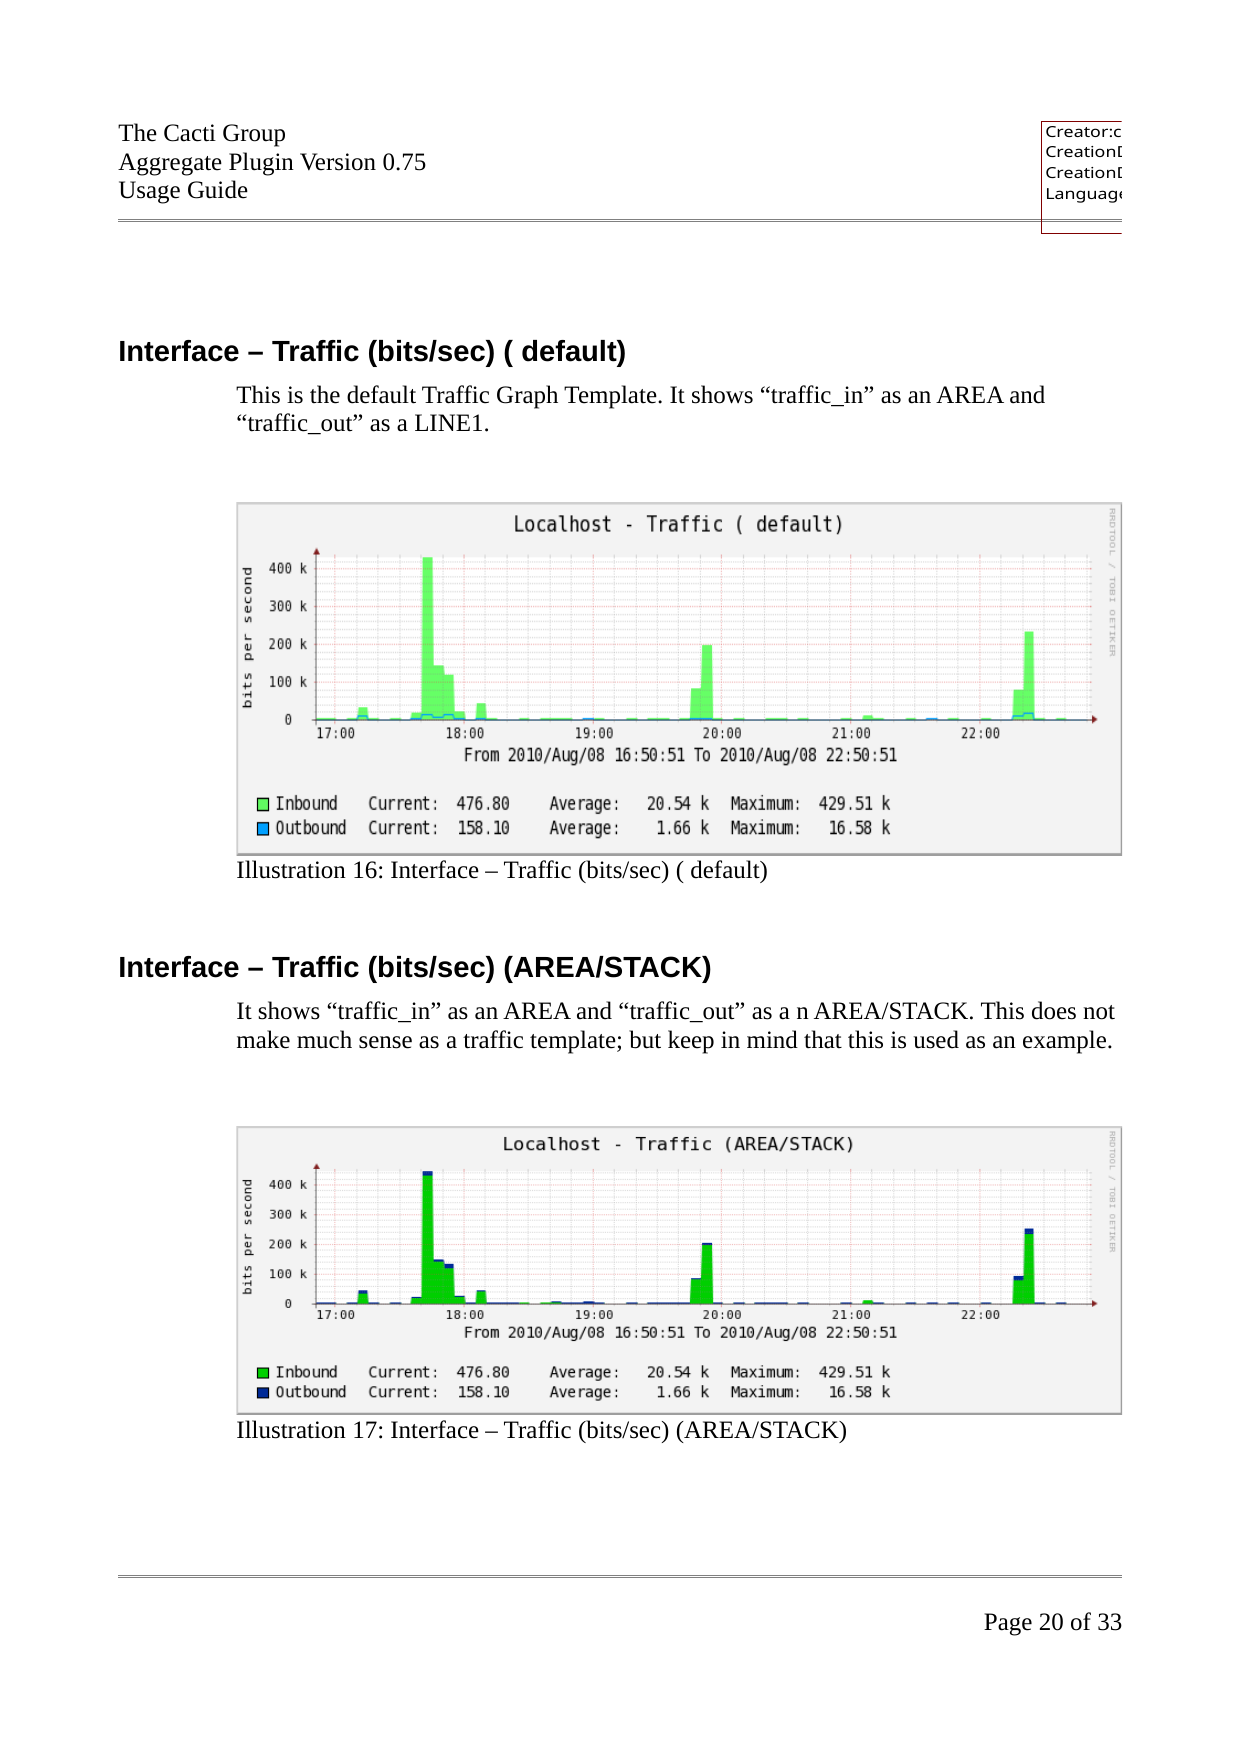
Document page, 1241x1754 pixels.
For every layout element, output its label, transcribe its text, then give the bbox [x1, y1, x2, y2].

picture [236, 502, 1123, 856]
subtitle Interface – Traffic (bits/sec) (AREA/STACK) [118, 950, 1122, 984]
text It shows “traffic_in” as an AREA and “traffic_out” as a n AREA/STACK. This does not make much sense as a traffic template; but keep in mind that this is used as an example. [236, 996, 1122, 1054]
text Illustration 17: Interface – Traffic (bits/sec) (AREA/STACK) [236, 1415, 1122, 1444]
subtitle Interface – Traffic (bits/sec) ( default) [118, 334, 1122, 367]
text Illustration 16: Interface – Traffic (bits/sec) ( default) [236, 856, 1122, 884]
text This is the default Traffic Graph Template. It shows “traffic_in” as an AREA and “traffic_out” as a LINE1. [236, 380, 1122, 437]
picture [236, 1126, 1123, 1415]
